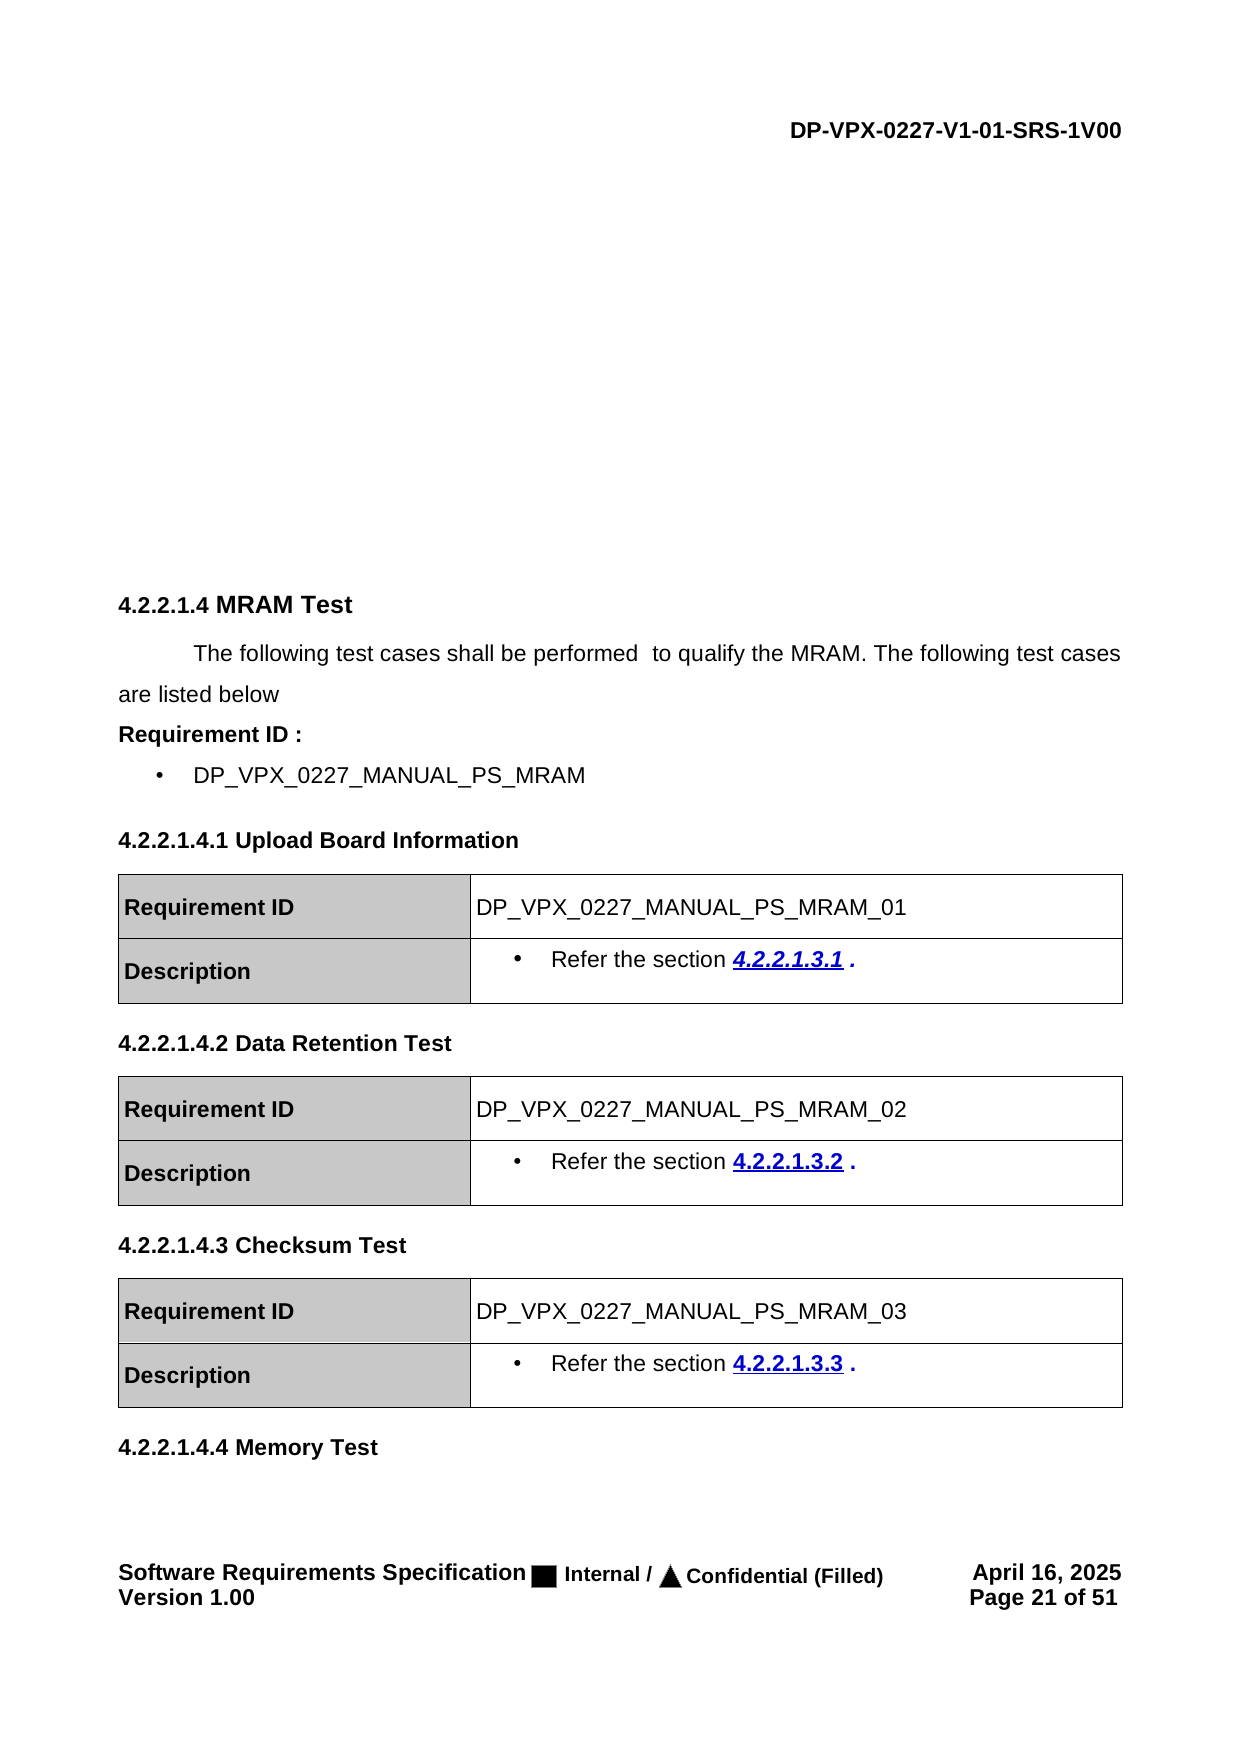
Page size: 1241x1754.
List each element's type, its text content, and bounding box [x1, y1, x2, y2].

table_cell Description [119, 939, 470, 1003]
table_cell Refer the section 4.2.2.1.3.1 . [471, 939, 1122, 1003]
table_header DP_VPX_0227_MANUAL_PS_MRAM_01 [471, 875, 1122, 938]
subtitle MRAM Test [118, 589, 1122, 618]
subtitle Checksum Test [118, 1231, 1122, 1258]
table_header Requirement ID [119, 875, 470, 938]
subtitle Upload Board Information [118, 827, 1122, 854]
table_header Requirement ID [119, 1279, 470, 1342]
table_header DP_VPX_0227_MANUAL_PS_MRAM_02 [471, 1077, 1122, 1140]
table_cell Description [119, 1141, 470, 1205]
table_cell Refer the section 4.2.2.1.3.2 . [471, 1141, 1122, 1205]
table_cell Description [119, 1344, 470, 1407]
list DP_VPX_0227_MANUAL_PS_MRAM [156, 761, 1122, 788]
text Requirement ID : [118, 721, 1122, 748]
text The following test cases shall be performed to qualify the MRAM. The following test cases are listed below [118, 639, 1122, 707]
table_header Requirement ID [119, 1077, 470, 1140]
subtitle Memory Test [118, 1433, 1122, 1460]
table_header DP_VPX_0227_MANUAL_PS_MRAM_03 [471, 1279, 1122, 1342]
table_cell Refer the section 4.2.2.1.3.3 . [471, 1344, 1122, 1407]
subtitle Data Retention Test [118, 1029, 1122, 1056]
